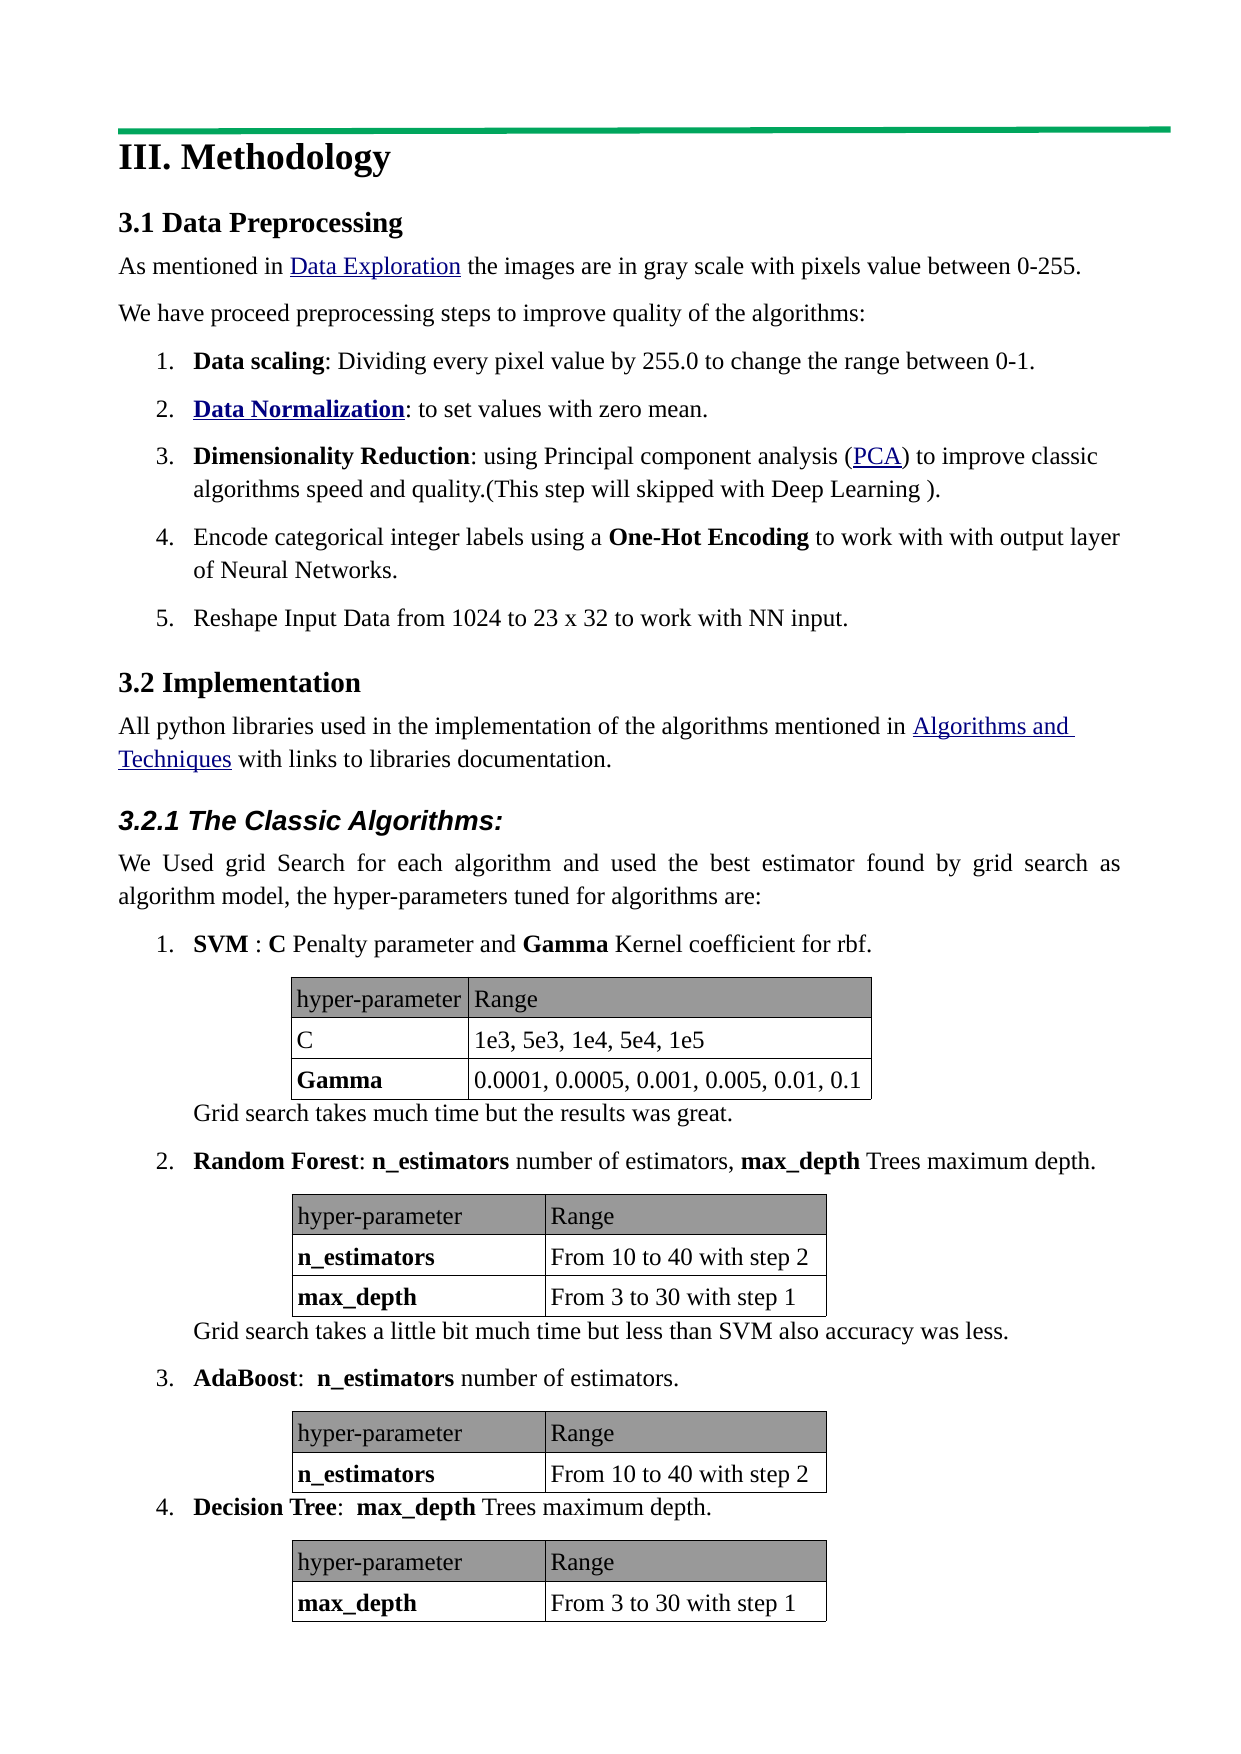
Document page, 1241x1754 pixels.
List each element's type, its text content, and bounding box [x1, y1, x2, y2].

subtitle III. Methodology [118, 133, 1122, 178]
table_header hyper-parameter [292, 978, 468, 1017]
table_cell From 10 to 40 with step 2 [546, 1235, 826, 1275]
text All python libraries used in the implementation of the algorithms mentioned in Algorithms and Techniques with links to libraries documentation. [118, 711, 1122, 773]
subtitle 3.2.1 The Classic Algorithms: [118, 804, 1122, 836]
table_header Range [546, 1541, 826, 1581]
table_cell From 3 to 30 with step 1 [546, 1582, 826, 1621]
table_cell From 3 to 30 with step 1 [546, 1276, 826, 1316]
table_header hyper-parameter [293, 1412, 545, 1452]
table_cell Gamma [292, 1059, 468, 1098]
subtitle [118, 118, 1122, 128]
table_header hyper-parameter [293, 1541, 545, 1581]
list Decision Tree: max_depth Trees maximum depth. [156, 1492, 1122, 1521]
table_cell max_depth [293, 1276, 545, 1316]
list Grid search takes much time but the results was great. [156, 1098, 1122, 1127]
text We Used grid Search for each algorithm and used the best estimator found by grid search as algorithm model, the hyper-parameters tuned for algorithms are: [118, 848, 1122, 910]
text We have proceed preprocessing steps to improve quality of the algorithms: [118, 298, 1122, 327]
table_cell 1e3, 5e3, 1e4, 5e4, 1e5 [469, 1018, 871, 1058]
list Random Forest: n_estimators number of estimators, max_depth Trees maximum depth. [156, 1146, 1122, 1175]
list AdaBoost: n_estimators number of estimators. [156, 1363, 1122, 1392]
list Reshape Input Data from 1024 to 23 x 32 to work with NN input. [156, 603, 1122, 631]
table_header Range [546, 1412, 826, 1452]
subtitle 3.1 Data Preprocessing [118, 205, 1122, 238]
table_cell C [292, 1018, 468, 1058]
list SVM : C Penalty parameter and Gamma Kernel coefficient for rbf. [156, 929, 1122, 958]
table_cell 0.0001, 0.0005, 0.001, 0.005, 0.01, 0.1 [469, 1059, 871, 1098]
list Data Normalization: to set values with zero mean. [156, 394, 1122, 422]
table_cell max_depth [293, 1582, 545, 1621]
list Dimensionality Reduction: using Principal component analysis (PCA) to improve classic algorithms speed and quality.(This step will skipped with Deep Learning ). [156, 441, 1122, 503]
table_cell From 10 to 40 with step 2 [546, 1453, 826, 1492]
list Grid search takes a little bit much time but less than SVM also accuracy was less. [156, 1316, 1122, 1344]
text As mentioned in Data Exploration the images are in gray scale with pixels value between 0-255. [118, 251, 1122, 280]
list Data scaling: Dividing every pixel value by 255.0 to change the range between 0-1. [156, 346, 1122, 375]
table_header Range [469, 978, 871, 1017]
list Encode categorical integer labels using a One-Hot Encoding to work with with output layer of Neural Networks. [156, 522, 1122, 584]
table_cell n_estimators [293, 1453, 545, 1492]
table_header hyper-parameter [293, 1195, 545, 1234]
subtitle 3.2 Implementation [118, 665, 1122, 698]
table_header Range [546, 1195, 826, 1234]
table_cell n_estimators [293, 1235, 545, 1275]
